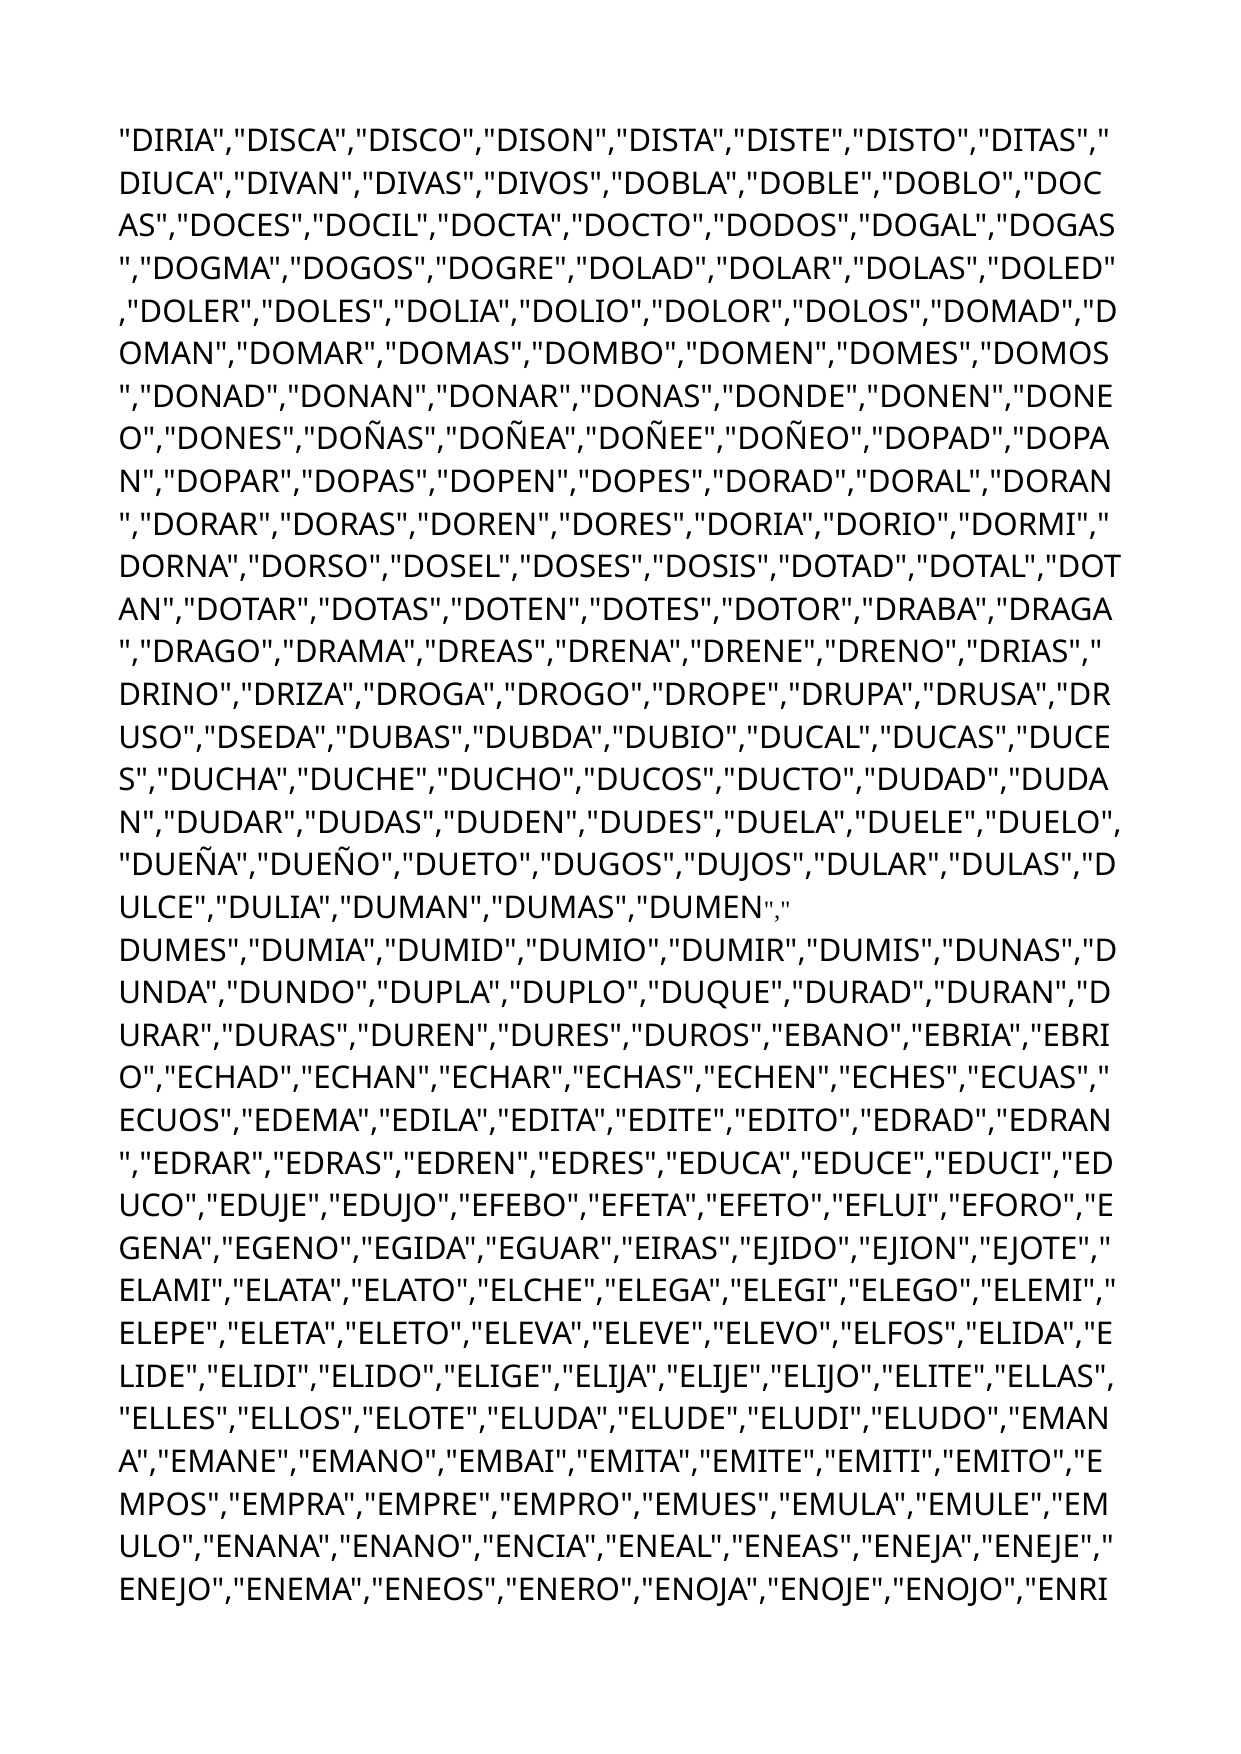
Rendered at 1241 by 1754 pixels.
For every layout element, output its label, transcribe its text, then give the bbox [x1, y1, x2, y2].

text "DIRIA","DISCA","DISCO","DISON","DISTA","DISTE","DISTO","DITAS","DIUCA","DIVAN","DIVAS","DIVOS","DOBLA","DOBLE","DOBLO","DOCAS","DOCES","DOCIL","DOCTA","DOCTO","DODOS","DOGAL","DOGAS","DOGMA","DOGOS","DOGRE","DOLAD","DOLAR","DOLAS","DOLED","DOLER","DOLES","DOLIA","DOLIO","DOLOR","DOLOS","DOMAD","DOMAN","DOMAR","DOMAS","DOMBO","DOMEN","DOMES","DOMOS","DONAD","DONAN","DONAR","DONAS","DONDE","DONEN","DONEO","DONES","DOÑAS","DOÑEA","DOÑEE","DOÑEO","DOPAD","DOPAN","DOPAR","DOPAS","DOPEN","DOPES","DORAD","DORAL","DORAN","DORAR","DORAS","DOREN","DORES","DORIA","DORIO","DORMI","DORNA","DORSO","DOSEL","DOSES","DOSIS","DOTAD","DOTAL","DOTAN","DOTAR","DOTAS","DOTEN","DOTES","DOTOR","DRABA","DRAGA","DRAGO","DRAMA","DREAS","DRENA","DRENE","DRENO","DRIAS","DRINO","DRIZA","DROGA","DROGO","DROPE","DRUPA","DRUSA","DRUSO","DSEDA","DUBAS","DUBDA","DUBIO","DUCAL","DUCAS","DUCES","DUCHA","DUCHE","DUCHO","DUCOS","DUCTO","DUDAD","DUDAN","DUDAR","DUDAS","DUDEN","DUDES","DUELA","DUELE","DUELO","DUEÑA","DUEÑO","DUETO","DUGOS","DUJOS","DULAR","DULAS","DULCE","DULIA","DUMAN","DUMAS","DUMEN"," [118, 118, 1122, 928]
text DUMES","DUMIA","DUMID","DUMIO","DUMIR","DUMIS","DUNAS","DUNDA","DUNDO","DUPLA","DUPLO","DUQUE","DURAD","DURAN","DURAR","DURAS","DUREN","DURES","DUROS","EBANO","EBRIA","EBRIO","ECHAD","ECHAN","ECHAR","ECHAS","ECHEN","ECHES","ECUAS","ECUOS","EDEMA","EDILA","EDITA","EDITE","EDITO","EDRAD","EDRAN","EDRAR","EDRAS","EDREN","EDRES","EDUCA","EDUCE","EDUCI","EDUCO","EDUJE","EDUJO","EFEBO","EFETA","EFETO","EFLUI","EFORO","EGENA","EGENO","EGIDA","EGUAR","EIRAS","EJIDO","EJION","EJOTE","ELAMI","ELATA","ELATO","ELCHE","ELEGA","ELEGI","ELEGO","ELEMI","ELEPE","ELETA","ELETO","ELEVA","ELEVE","ELEVO","ELFOS","ELIDA","ELIDE","ELIDI","ELIDO","ELIGE","ELIJA","ELIJE","ELIJO","ELITE","ELLAS","ELLES","ELLOS","ELOTE","ELUDA","ELUDE","ELUDI","ELUDO","EMANA","EMANE","EMANO","EMBAI","EMITA","EMITE","EMITI","EMITO","EMPOS","EMPRA","EMPRE","EMPRO","EMUES","EMULA","EMULE","EMULO","ENANA","ENANO","ENCIA","ENEAL","ENEAS","ENEJA","ENEJE","ENEJO","ENEMA","ENEOS","ENERO","ENOJA","ENOJE","ENOJO","ENRI [118, 928, 1122, 1609]
